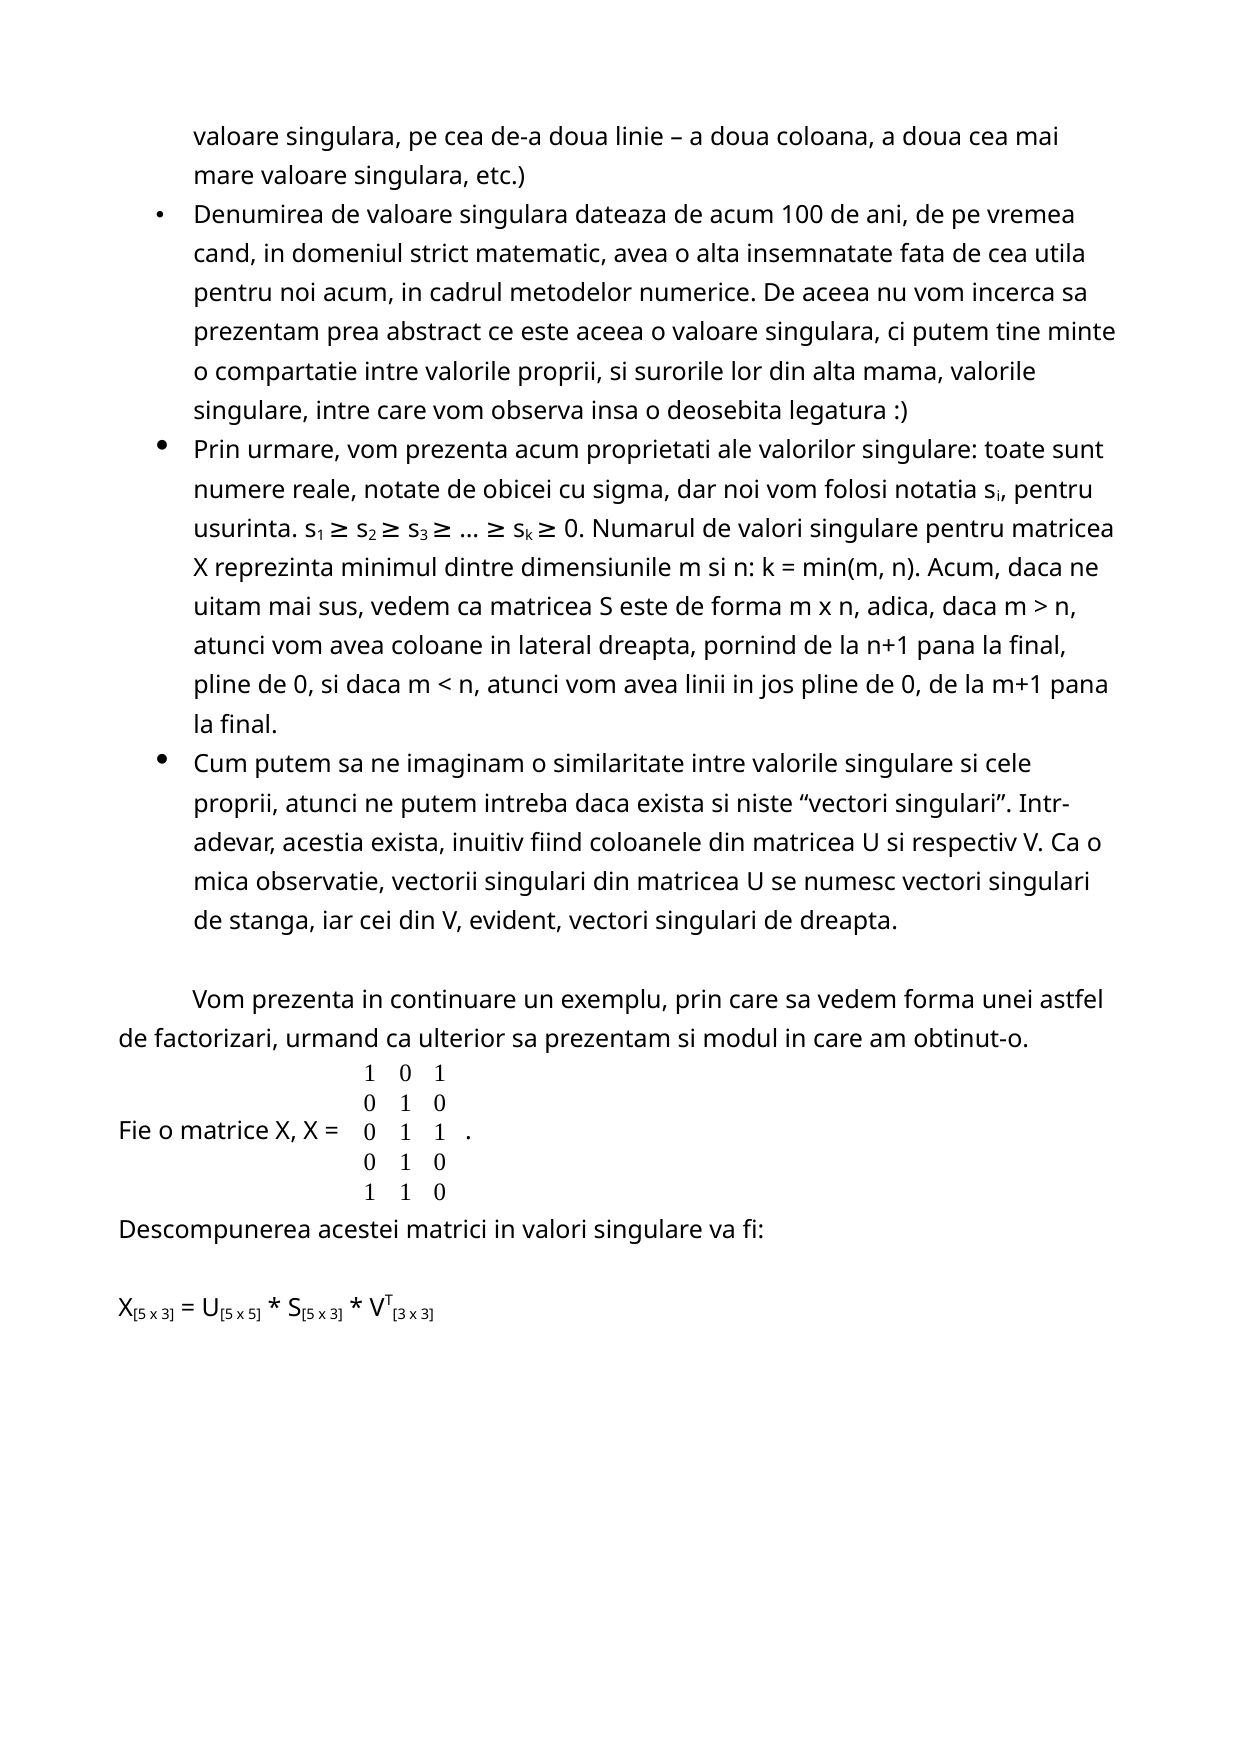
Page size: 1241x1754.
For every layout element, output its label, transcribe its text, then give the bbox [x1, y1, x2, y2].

list Cum putem sa ne imaginam o similaritate intre valorile singulare si cele proprii, atunci ne putem intreba daca exista si niste “vectori singulari”. Intr-adevar, acestia exista, inuitiv fiind coloanele din matricea U si respectiv V. Ca o mica observatie, vectorii singulari din matricea U se numesc vectori singulari de stanga, iar cei din V, evident, vectori singulari de dreapta. [156, 746, 1122, 937]
list Prin urmare, vom prezenta acum proprietati ale valorilor singulare: toate sunt numere reale, notate de obicei cu sigma, dar noi vom folosi notatia si, pentru usurinta. s1 ≥ s2 ≥ s3 ≥ … ≥ sk ≥ 0. Numarul de valori singulare pentru matricea X reprezinta minimul dintre dimensiunile m si n: k = min(m, n). Acum, daca ne uitam mai sus, vedem ca matricea S este de forma m x n, adica, daca m > n, atunci vom avea coloane in lateral dreapta, pornind de la n+1 pana la final, pline de 0, si daca m < n, atunci vom avea linii in jos pline de 0, de la m+1 pana la final. [156, 431, 1122, 740]
text Descompunerea acestei matrici in valori singulare va fi: [118, 1211, 1122, 1245]
list Denumirea de valoare singulara dateaza de acum 100 de ani, de pe vremea cand, in domeniul strict matematic, avea o alta insemnatate fata de cea utila pentru noi acum, in cadrul metodelor numerice. De aceea nu vom incerca sa prezentam prea abstract ce este aceea o valoare singulara, ci putem tine minte o compartatie intre valorile proprii, si surorile lor din alta mama, valorile singulare, intre care vom observa insa o deosebita legatura :) [156, 196, 1122, 426]
text X[5 x 3] = U[5 x 5] * S[5 x 3] * VT[3 x 3] [118, 1290, 1122, 1324]
list valoare singulara, pe cea de-a doua linie – a doua coloana, a doua cea mai mare valoare singulara, etc.) [156, 118, 1122, 191]
text Fie o matrice X, X = . [118, 1059, 1122, 1206]
text Vom prezenta in continuare un exemplu, prin care sa vedem forma unei astfel de factorizari, urmand ca ulterior sa prezentam si modul in care am obtinut-o. [118, 981, 1122, 1054]
